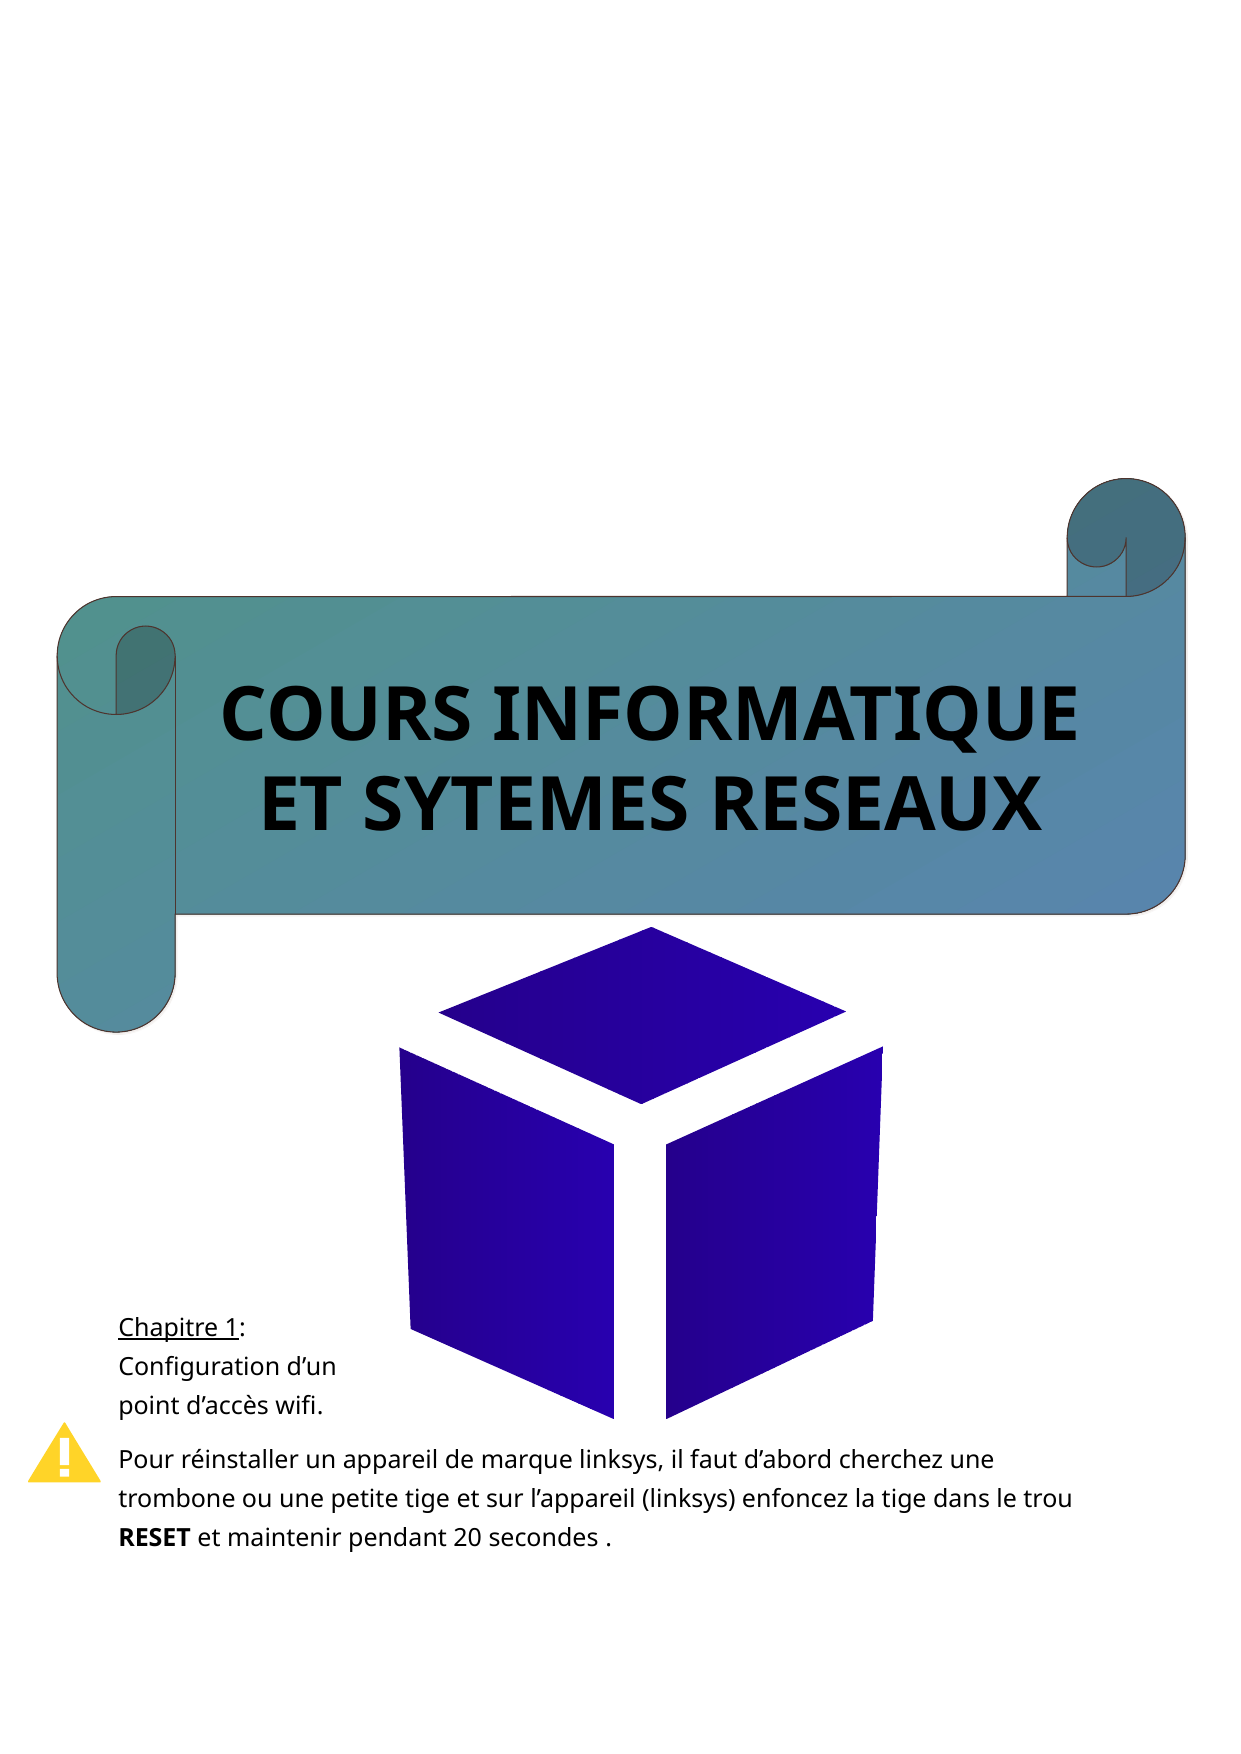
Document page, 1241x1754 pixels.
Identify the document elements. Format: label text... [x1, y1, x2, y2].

text Pour réinstaller un appareil de marque linksys, il faut d’abord cherchez une trombone ou une petite tige et sur l’appareil (linksys) enfoncez la tige dans le trou RESET et maintenir pendant 20 secondes . [118, 1442, 1122, 1554]
text Chapitre 1: Configuration d’un point d’accès wifi. [118, 1310, 1122, 1422]
